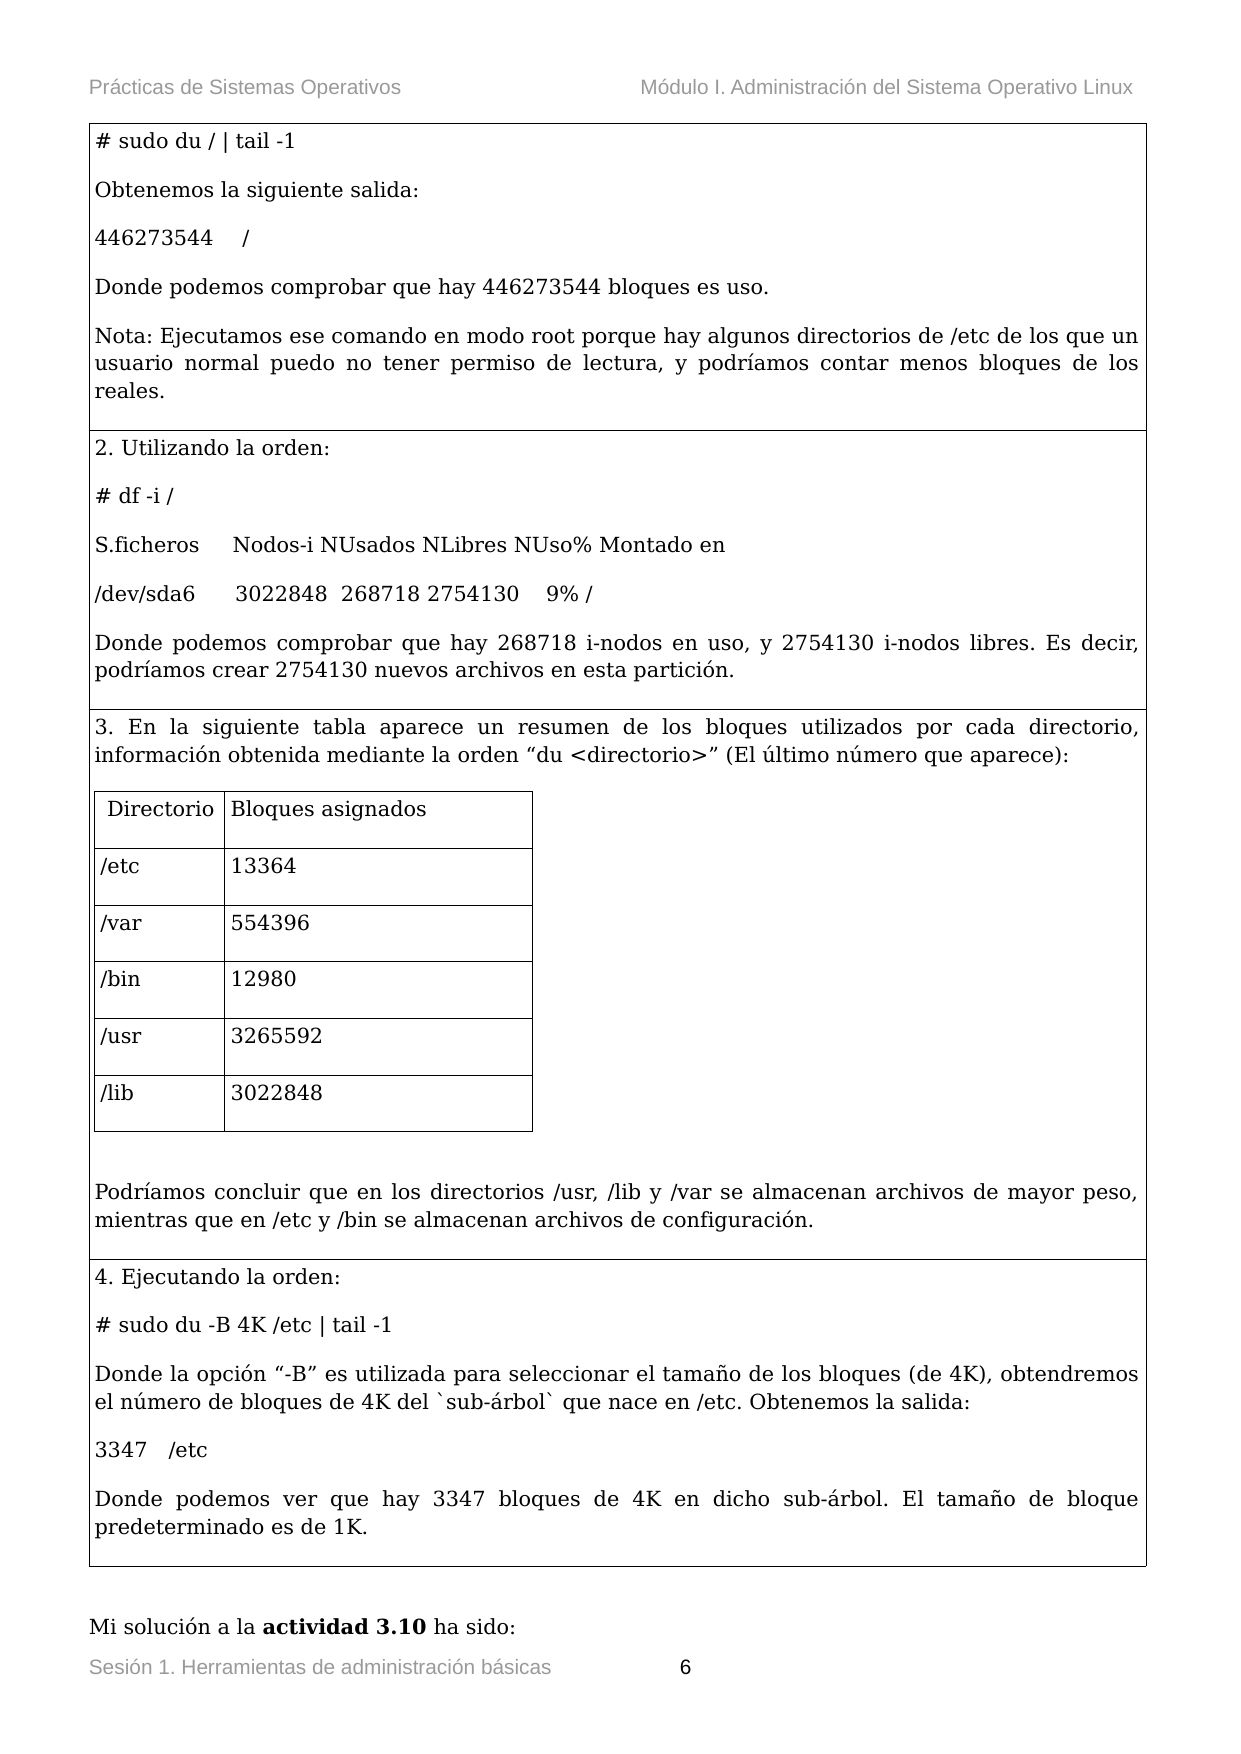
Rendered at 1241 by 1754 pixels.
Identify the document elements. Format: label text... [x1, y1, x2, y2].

table_cell 3. En la siguiente tabla aparece un resumen de los bloques utilizados por cada directorio, información obtenida mediante la orden “du <directorio>” (El último número que aparece): Podríamos concluir que en los directorios /usr, /lib y /var se almacenan archivos de mayor peso, mientras que en /etc y /bin se almacenan archivos de configuración. [90, 710, 1146, 1259]
table_header Directorio [95, 792, 224, 848]
table_cell 12980 [225, 962, 532, 1018]
table_cell /var [95, 906, 224, 961]
table_cell 4. Ejecutando la orden: # sudo du -B 4K /etc | tail -1 Donde la opción “-B” es utilizada para seleccionar el tamaño de los bloques (de 4K), obtendremos el número de bloques de 4K del `sub-árbol` que nace en /etc. Obtenemos la salida: 3347 /etc Donde podemos ver que hay 3347 bloques de 4K en dicho sub-árbol. El tamaño de bloque predeterminado es de 1K. [90, 1260, 1146, 1566]
table_header # sudo du / | tail -1 Obtenemos la siguiente salida: 446273544 / Donde podemos comprobar que hay 446273544 bloques es uso. Nota: Ejecutamos ese comando en modo root porque hay algunos directorios de /etc de los que un usuario normal puedo no tener permiso de lectura, y podríamos contar menos bloques de los reales. [90, 124, 1146, 430]
table_cell 3022848 [225, 1076, 532, 1131]
table_cell /etc [95, 849, 224, 905]
table_cell 13364 [225, 849, 532, 905]
table_cell 554396 [225, 906, 532, 961]
table_header Bloques asignados [225, 792, 532, 848]
text Mi solución a la actividad 3.10 ha sido: [89, 1614, 1146, 1639]
table_cell /usr [95, 1019, 224, 1075]
table_cell /bin [95, 962, 224, 1018]
table_cell /lib [95, 1076, 224, 1131]
table_cell 3265592 [225, 1019, 532, 1075]
table_cell 2. Utilizando la orden: # df -i / S.ficheros Nodos-i NUsados NLibres NUso% Montado en /dev/sda6 3022848 268718 2754130 9% / Donde podemos comprobar que hay 268718 i-nodos en uso, y 2754130 i-nodos libres. Es decir, podríamos crear 2754130 nuevos archivos en esta partición. [90, 431, 1146, 709]
